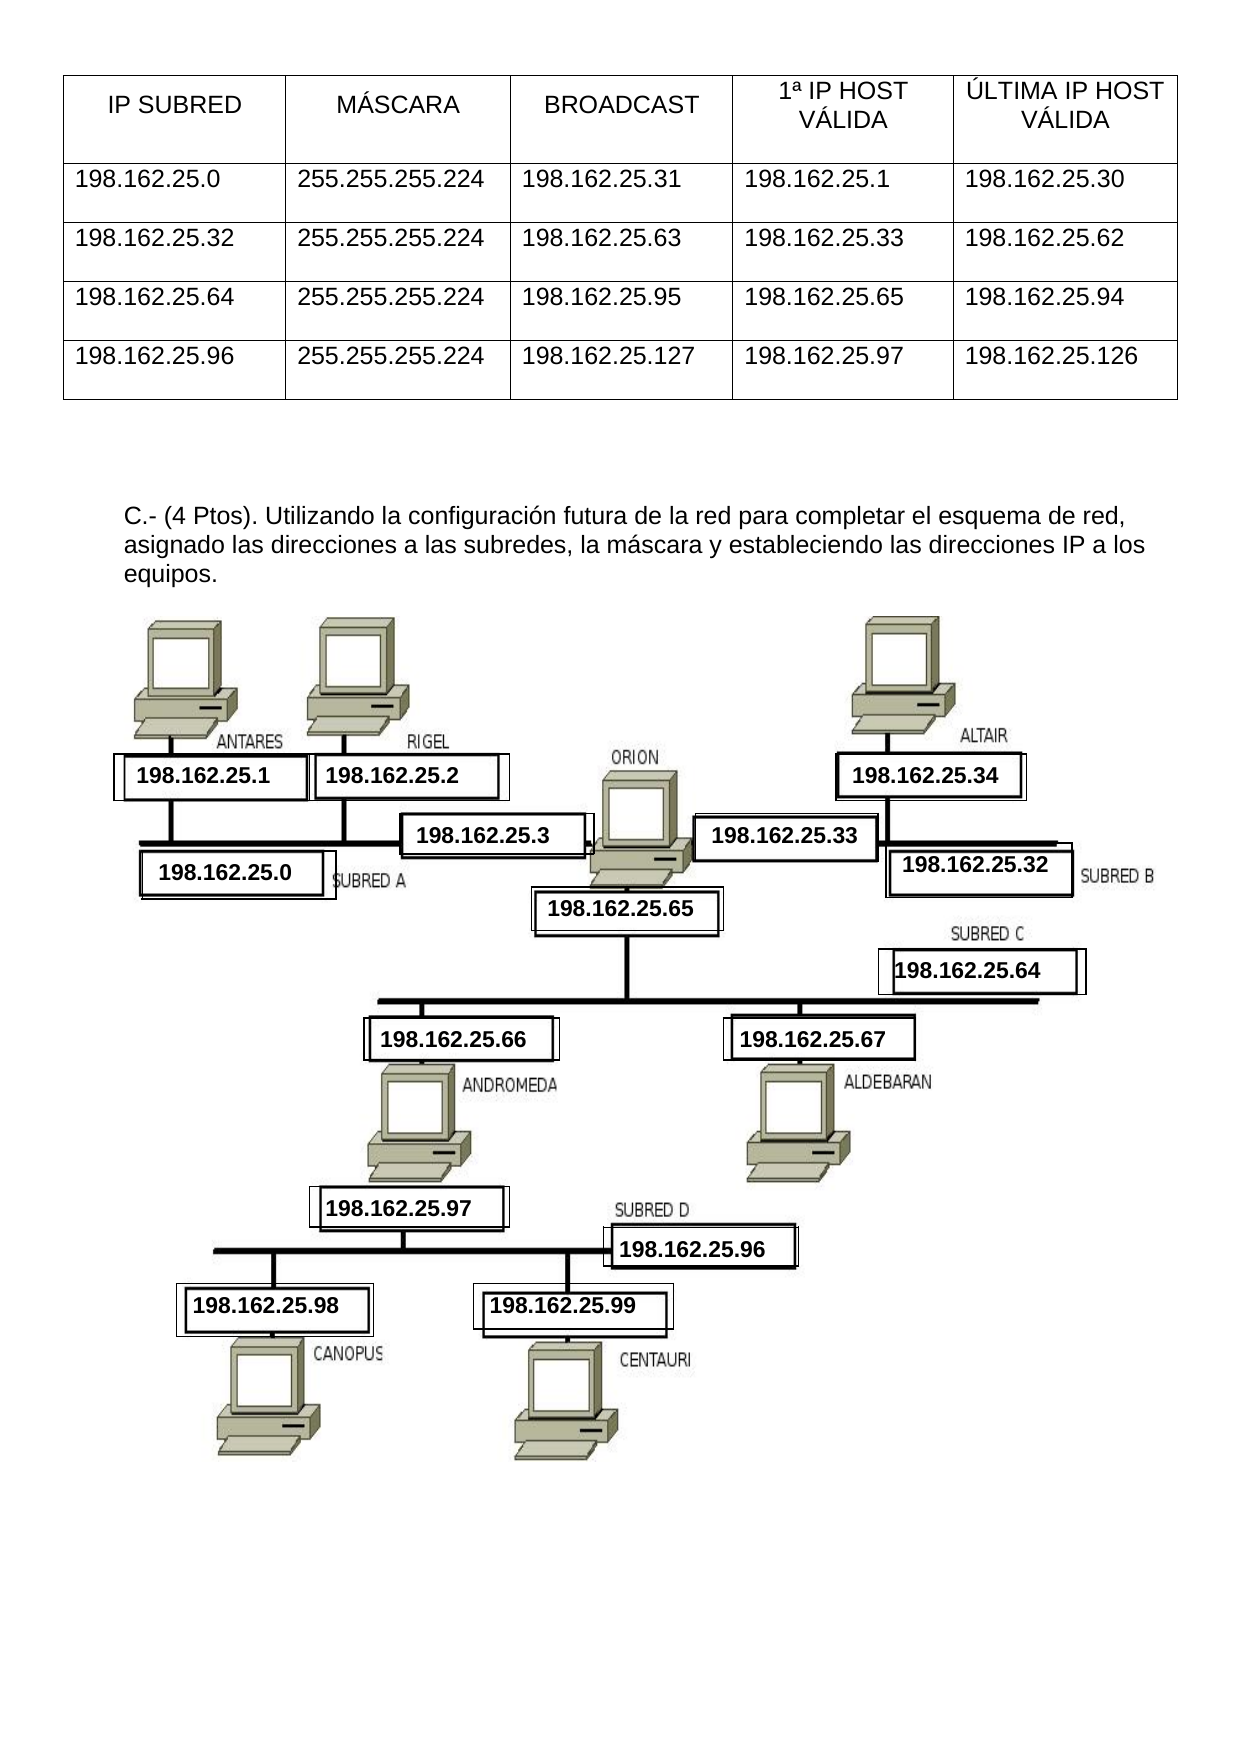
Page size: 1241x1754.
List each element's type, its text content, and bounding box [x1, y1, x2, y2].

text 198.162.25.34 [852, 762, 1011, 788]
text 198.162.25.98 [192, 1292, 358, 1318]
table_cell 198.162.25.30 [954, 164, 1177, 222]
table_cell 255.255.255.224 [286, 164, 510, 222]
table_cell 198.162.25.33 [733, 223, 953, 281]
text 198.162.25.65 [547, 895, 708, 921]
text 198.162.25.1 [130, 762, 293, 788]
text 198.162.25.3 [416, 822, 578, 846]
text 198.162.25.2 [325, 762, 493, 788]
table_cell 198.162.25.127 [511, 341, 732, 398]
text 198.162.25.0 [158, 859, 320, 885]
text 198.162.25.96 [619, 1236, 783, 1258]
table_cell 198.162.25.0 [64, 164, 285, 222]
table_cell 198.162.25.94 [954, 282, 1177, 339]
table_cell 198.162.25.97 [733, 341, 953, 398]
table_cell 198.162.25.31 [511, 164, 732, 222]
table_cell 198.162.25.62 [954, 223, 1177, 281]
text 198.162.25.99 [489, 1292, 658, 1318]
text 198.162.25.32 [902, 851, 1056, 878]
text 198.162.25.97 [325, 1195, 493, 1219]
picture [310, 755, 509, 800]
table_cell 198.162.25.96 [64, 341, 285, 398]
table_cell 255.255.255.224 [286, 282, 510, 339]
table_cell 198.162.25.63 [511, 223, 732, 281]
table_header ÚLTIMA IP HOST VÁLIDA [954, 76, 1177, 163]
table_cell 198.162.25.65 [733, 282, 953, 339]
text 198.162.25.64 [894, 957, 1070, 984]
table_header 1ª IP HOST VÁLIDA [733, 76, 953, 163]
table_cell 198.162.25.64 [64, 282, 285, 339]
table_cell 198.162.25.95 [511, 282, 732, 339]
text 198.162.25.66 [380, 1026, 543, 1052]
text C.- (4 Ptos). Utilizando la configuración futura de la red para completar el esquema de red, asignado las direcciones a las subredes, la máscara y estableciendo las direcciones IP a los equipos. [123, 501, 1165, 587]
table_header MÁSCARA [286, 76, 510, 163]
table_header BROADCAST [511, 76, 732, 163]
table_cell 198.162.25.1 [733, 164, 953, 222]
table_cell 255.255.255.224 [286, 223, 510, 281]
text 198.162.25.33 [711, 822, 862, 848]
table_cell 198.162.25.32 [64, 223, 285, 281]
picture [123, 616, 1157, 1462]
table_header IP SUBRED [64, 76, 285, 163]
table_cell 255.255.255.224 [286, 341, 510, 398]
text 198.162.25.67 [739, 1026, 900, 1052]
table_cell 198.162.25.126 [954, 341, 1177, 398]
picture [123, 755, 309, 800]
